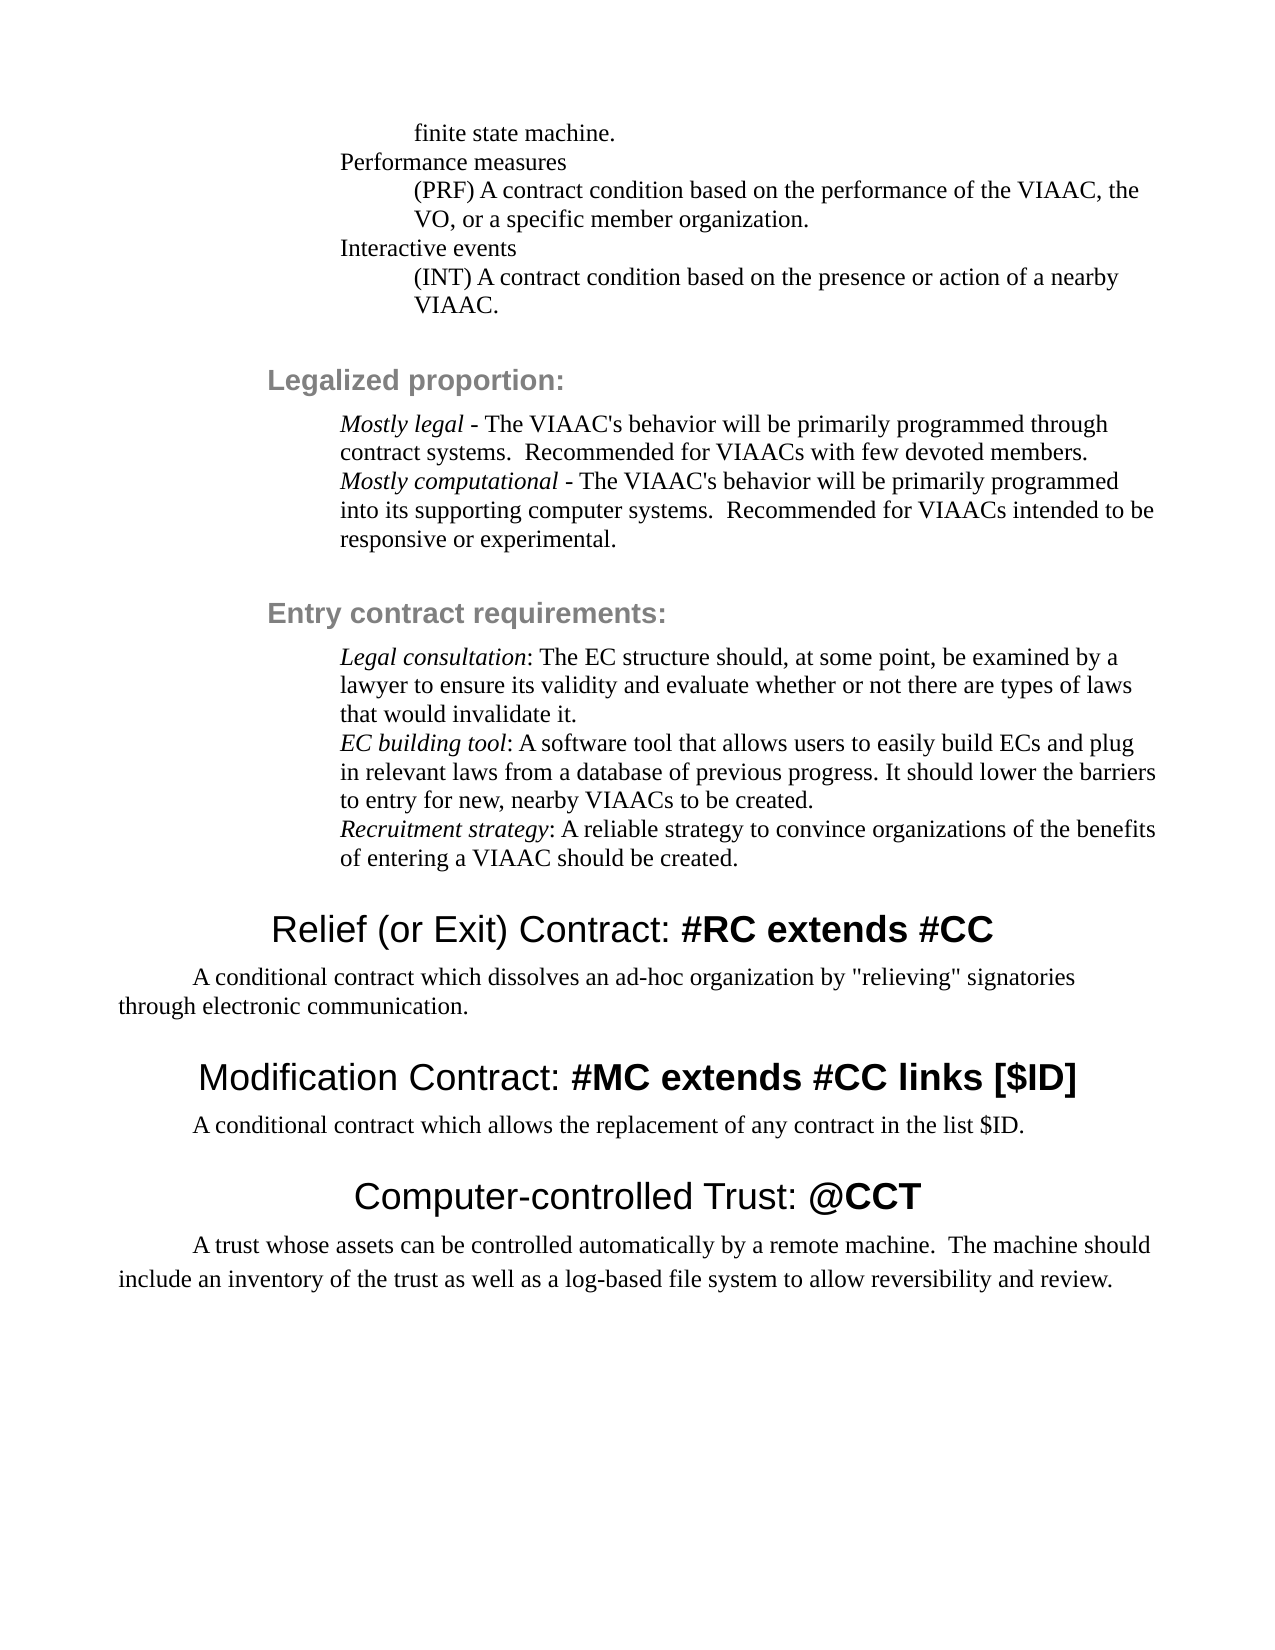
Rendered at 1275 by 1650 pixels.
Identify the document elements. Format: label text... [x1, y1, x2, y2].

text A conditional contract which allows the replacement of any contract in the list $ID. [118, 1111, 1157, 1139]
text Legal consultation: The EC structure should, at some point, be examined by a lawyer to ensure its validity and evaluate whether or not there are types of laws that would invalidate it. [340, 642, 1157, 728]
subtitle Entry contract requirements: [118, 596, 1157, 629]
text finite state machine. [413, 118, 1157, 147]
text EC building tool: A software tool that allows users to easily build ECs and plug in relevant laws from a database of previous progress. It should lower the barriers to entry for new, nearby VIAACs to be created. [340, 728, 1157, 814]
text Performance measures [118, 147, 1157, 176]
text Interactive events [118, 233, 1157, 262]
text Recruitment strategy: A reliable strategy to convince organizations of the benefits of entering a VIAAC should be created. [340, 814, 1157, 872]
subtitle Modification Contract: #MC extends #CC links [$ID] [118, 1055, 1157, 1098]
text A trust whose assets can be controlled automatically by a remote machine. The machine should include an inventory of the trust as well as a log-based file system to allow reversibility and review. [118, 1230, 1157, 1293]
text (PRF) A contract condition based on the performance of the VIAAC, the VO, or a specific member organization. [413, 176, 1157, 233]
text A conditional contract which dissolves an ad-hoc organization by "relieving" signatories through electronic communication. [118, 962, 1157, 1020]
subtitle Relief (or Exit) Contract: #RC extends #CC [118, 907, 1157, 950]
text (INT) A contract condition based on the presence or action of a nearby VIAAC. [413, 262, 1157, 319]
subtitle Legalized proportion: [118, 363, 1157, 396]
text Mostly computational - The VIAAC's behavior will be primarily programmed into its supporting computer systems. Recommended for VIAACs intended to be responsive or experimental. [340, 466, 1157, 552]
subtitle Computer-controlled Trust: @CCT [118, 1174, 1157, 1217]
text Mostly legal - The VIAAC's behavior will be primarily programmed through contract systems. Recommended for VIAACs with few devoted members. [340, 409, 1157, 466]
